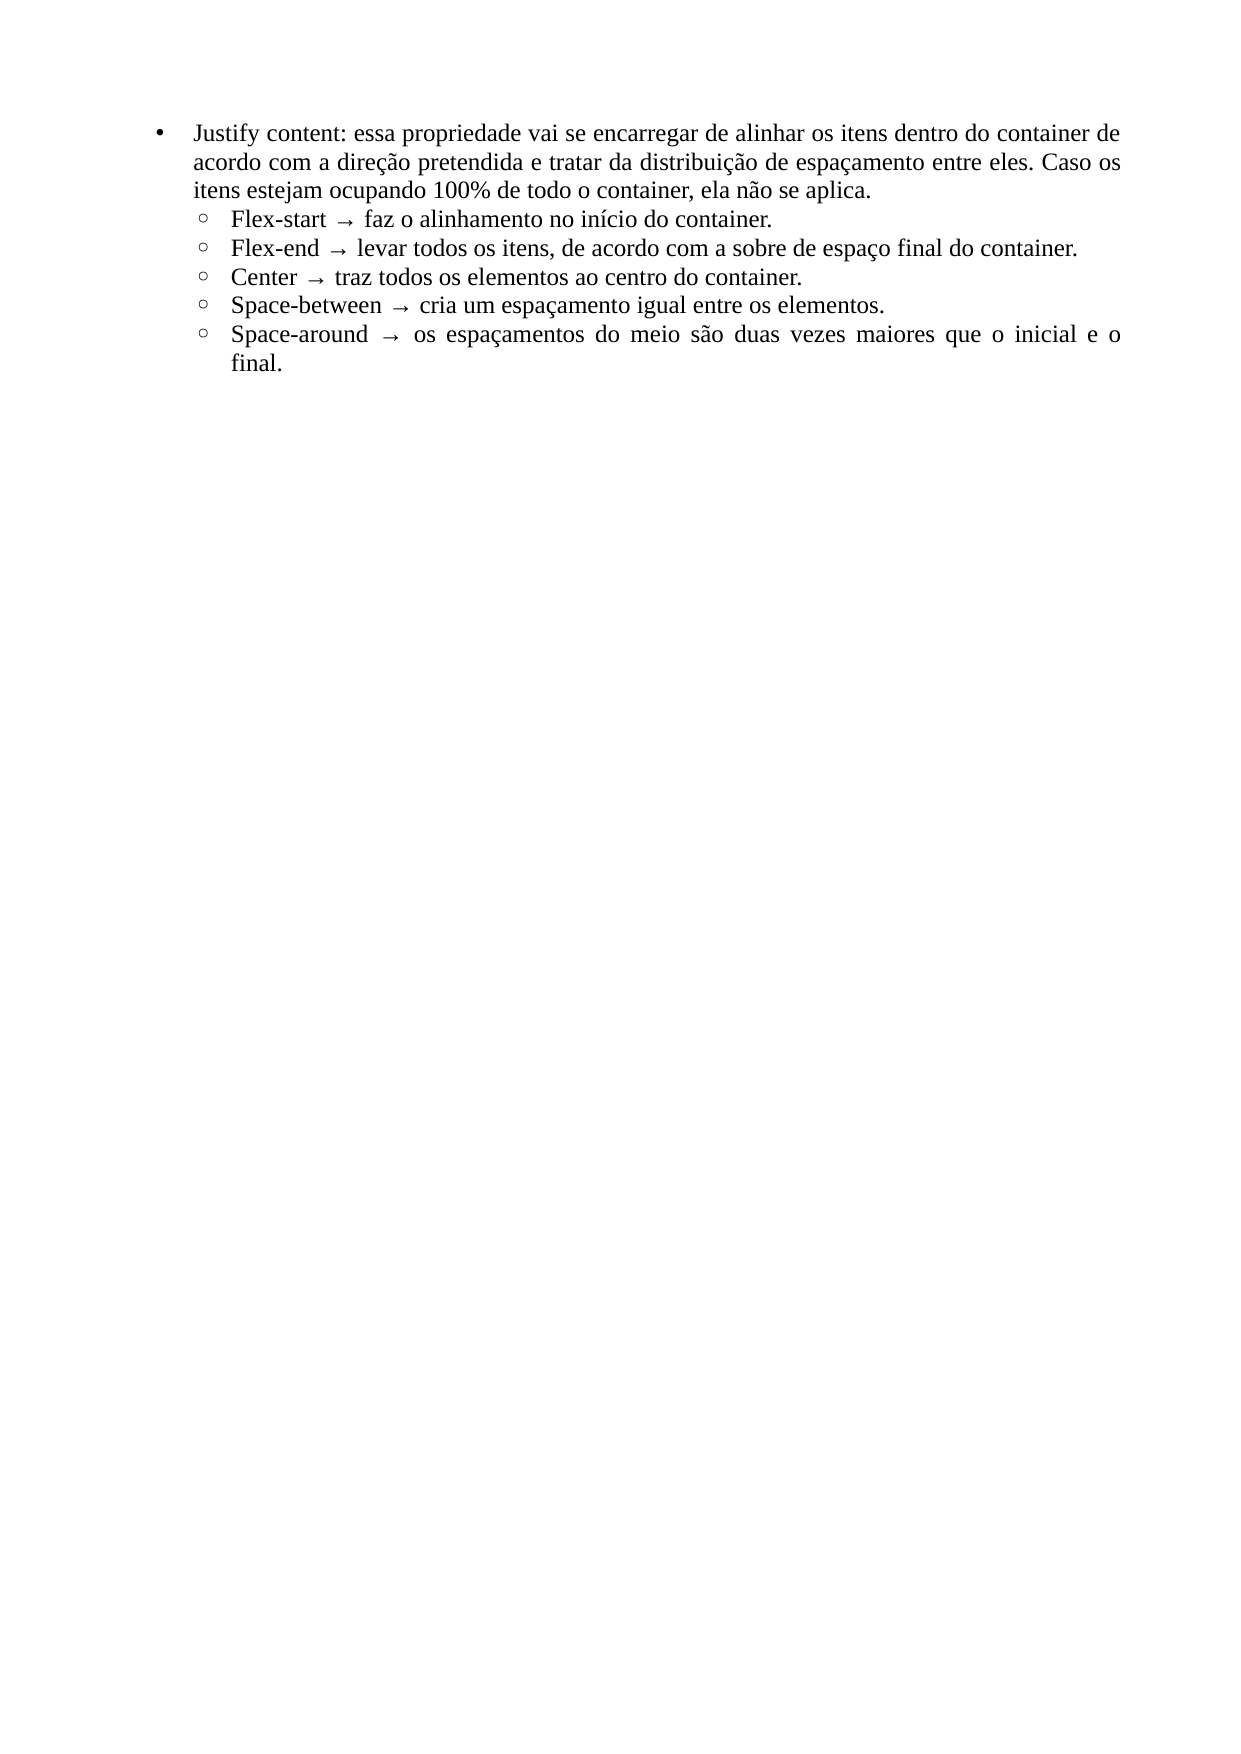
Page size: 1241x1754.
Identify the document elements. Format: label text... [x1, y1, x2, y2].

list Flex-end → levar todos os itens, de acordo com a sobre de espaço final do container. [193, 233, 1122, 262]
list Space-between → cria um espaçamento igual entre os elementos. [193, 291, 1122, 319]
list Space-around → os espaçamentos do meio são duas vezes maiores que o inicial e o final. [193, 319, 1122, 377]
list Flex-start → faz o alinhamento no início do container. [193, 204, 1122, 233]
list Justify content: essa propriedade vai se encarregar de alinhar os itens dentro do container de acordo com a direção pretendida e tratar da distribuição de espaçamento entre eles. Caso os itens estejam ocupando 100% de todo o container, ela não se aplica. [156, 118, 1122, 204]
list Center → traz todos os elementos ao centro do container. [193, 262, 1122, 291]
